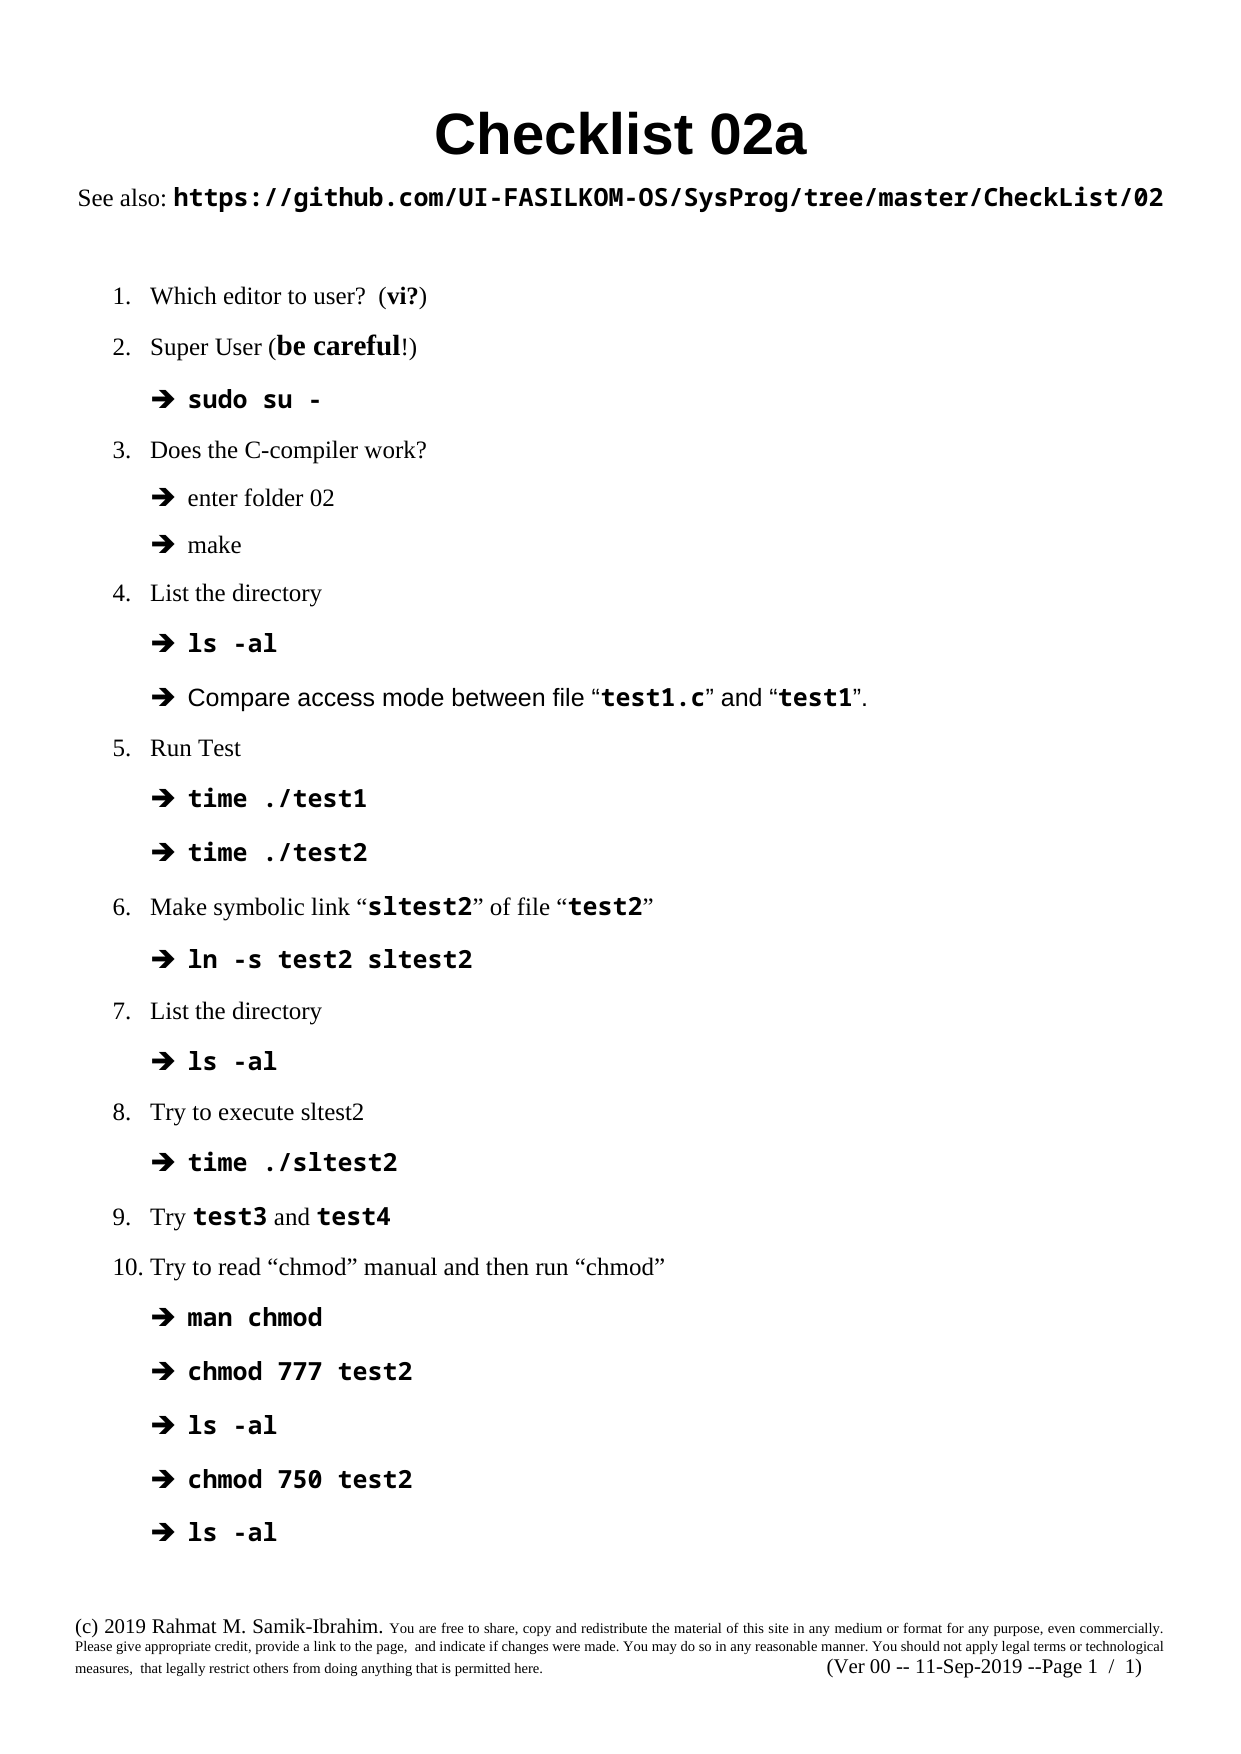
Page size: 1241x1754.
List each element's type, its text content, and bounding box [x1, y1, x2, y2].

title Checklist 02a [75, 100, 1166, 167]
list Try test3 and test4 [112, 1199, 1166, 1233]
list ls -al [150, 1043, 1166, 1078]
list chmod 750 test2 [150, 1461, 1166, 1495]
list Run Test [112, 733, 1166, 762]
list ls -al [150, 626, 1166, 660]
list Which editor to user? (vi?) [112, 281, 1166, 310]
list make [150, 531, 1166, 559]
list Make symbolic link “sltest2” of file “test2” [112, 888, 1166, 922]
list chmod 777 test2 [150, 1354, 1166, 1388]
list Compare access mode between file “test1.c” and “test1”. [150, 679, 1166, 714]
list man chmod [150, 1300, 1166, 1334]
text See also: https://github.com/UI-FASILKOM-OS/SysProg/tree/master/CheckList/02 [75, 179, 1166, 214]
list Super User (be careful!) [112, 328, 1166, 362]
list time ./sltest2 [150, 1145, 1166, 1179]
list time ./test1 [150, 781, 1166, 815]
list ln -s test2 sltest2 [150, 942, 1166, 976]
list enter folder 02 [150, 483, 1166, 512]
list Try to execute sltest2 [112, 1097, 1166, 1126]
list ls -al [150, 1515, 1166, 1549]
list List the directory [112, 996, 1166, 1025]
list Does the C-compiler work? [112, 435, 1166, 464]
list time ./test2 [150, 835, 1166, 869]
list ls -al [150, 1407, 1166, 1442]
list Try to read “chmod” manual and then run “chmod” [112, 1252, 1166, 1281]
list List the directory [112, 578, 1166, 607]
list sudo su - [150, 382, 1166, 416]
